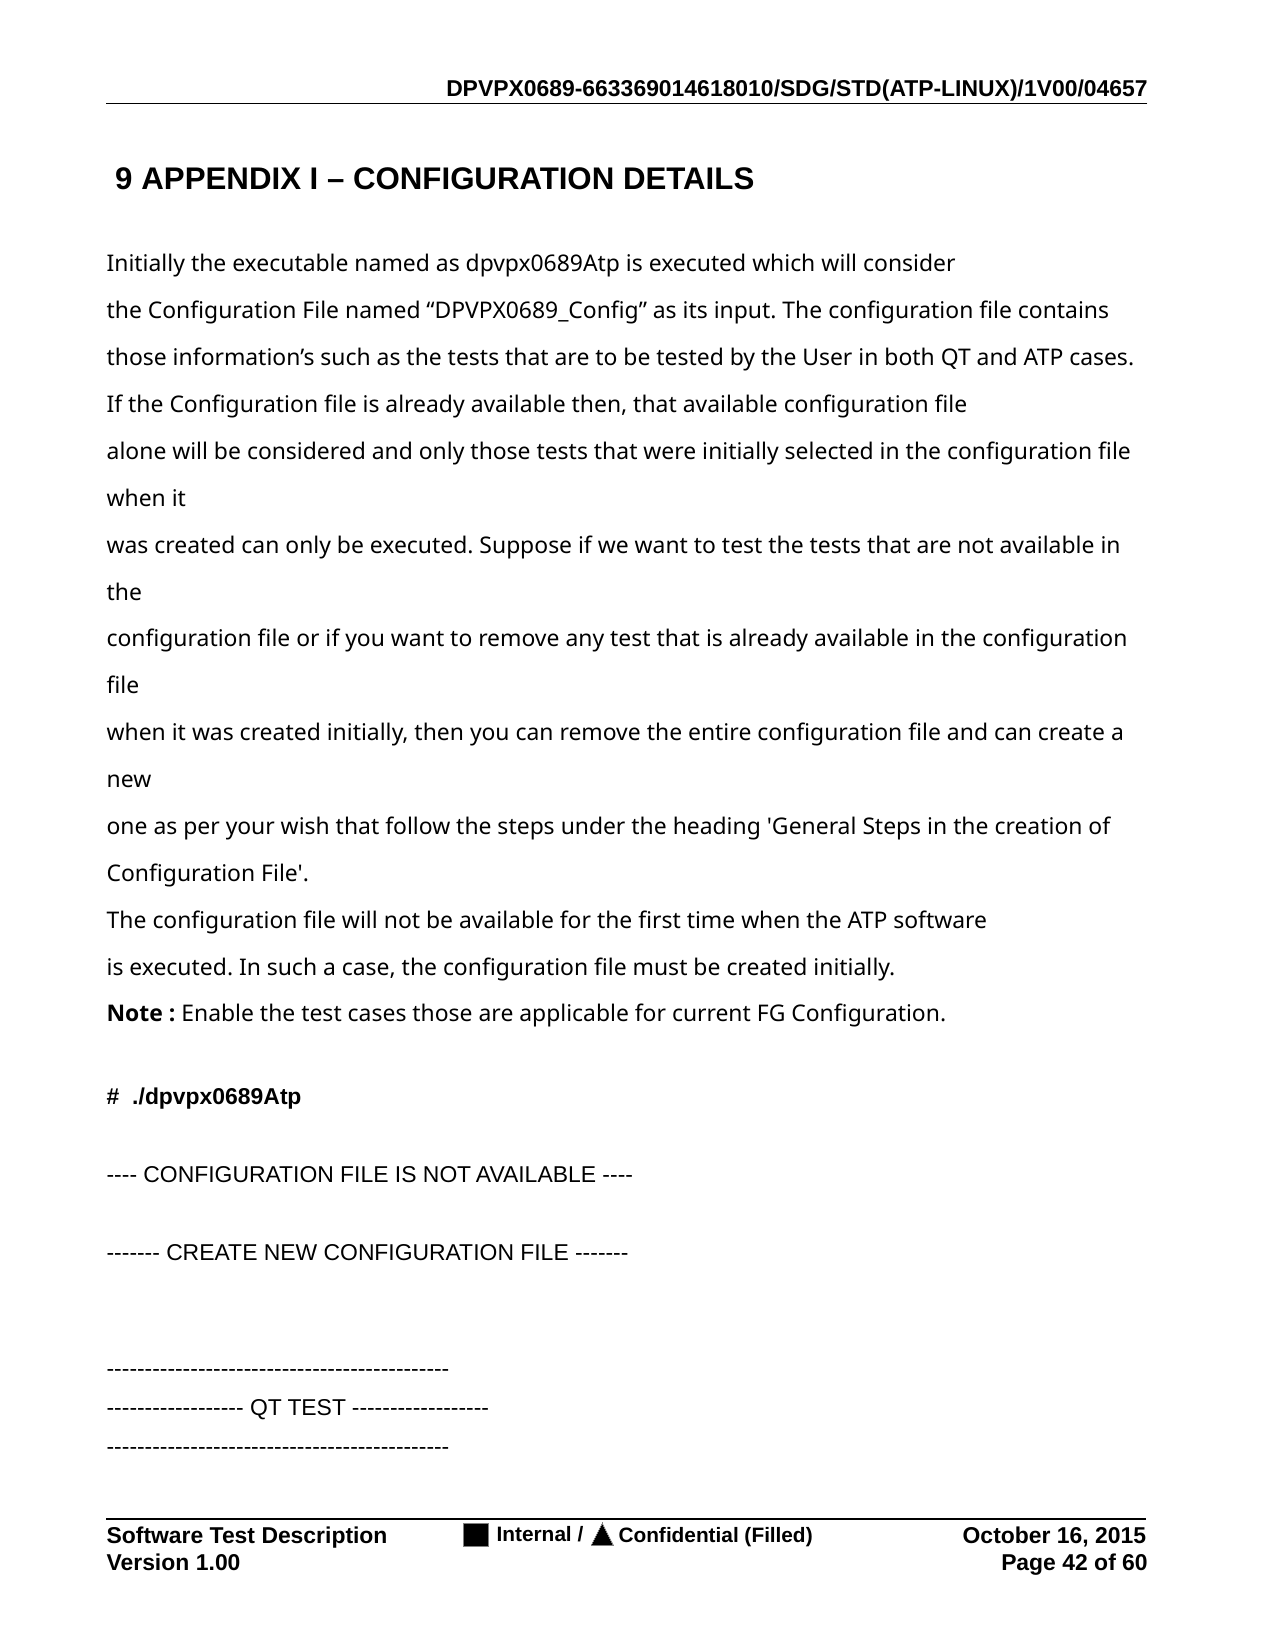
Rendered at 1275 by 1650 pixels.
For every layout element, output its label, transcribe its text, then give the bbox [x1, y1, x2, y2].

text one as per your wish that follow the steps under the heading 'General Steps in the creation of [106, 810, 1147, 841]
text # ./dpvpx0689Atp [106, 1083, 1147, 1109]
text when it was created initially, then you can remove the entire configuration file and can create a new [106, 716, 1147, 794]
text --------------------------------------------- [106, 1355, 1147, 1381]
text configuration file or if you want to remove any test that is already available in the configuration file [106, 622, 1147, 700]
text ---- CONFIGURATION FILE IS NOT AVAILABLE ---- [106, 1161, 1147, 1187]
text is executed. In such a case, the configuration file must be created initially. [106, 950, 1147, 982]
subtitle APPENDIX I – CONFIGURATION DETAILS [106, 160, 1147, 196]
text --------------------------------------------- [106, 1433, 1147, 1459]
text Configuration File'. [106, 857, 1147, 888]
text The configuration file will not be available for the first time when the ATP software [106, 903, 1147, 935]
text Note : Enable the test cases those are applicable for current FG Configuration. [106, 997, 1147, 1028]
text the Configuration File named “DPVPX0689_Config” as its input. The configuration file contains [106, 294, 1147, 325]
text was created can only be executed. Suppose if we want to test the tests that are not available in the [106, 528, 1147, 607]
text those information’s such as the tests that are to be tested by the User in both QT and ATP cases. [106, 341, 1147, 372]
text Initially the executable named as dpvpx0689Atp is executed which will consider [106, 247, 1147, 278]
text alone will be considered and only those tests that were initially selected in the configuration file when it [106, 435, 1147, 513]
text ------- CREATE NEW CONFIGURATION FILE ------- [106, 1238, 1147, 1265]
text ------------------ QT TEST ------------------ [106, 1394, 1147, 1420]
text If the Configuration file is already available then, that available configuration file [106, 388, 1147, 419]
